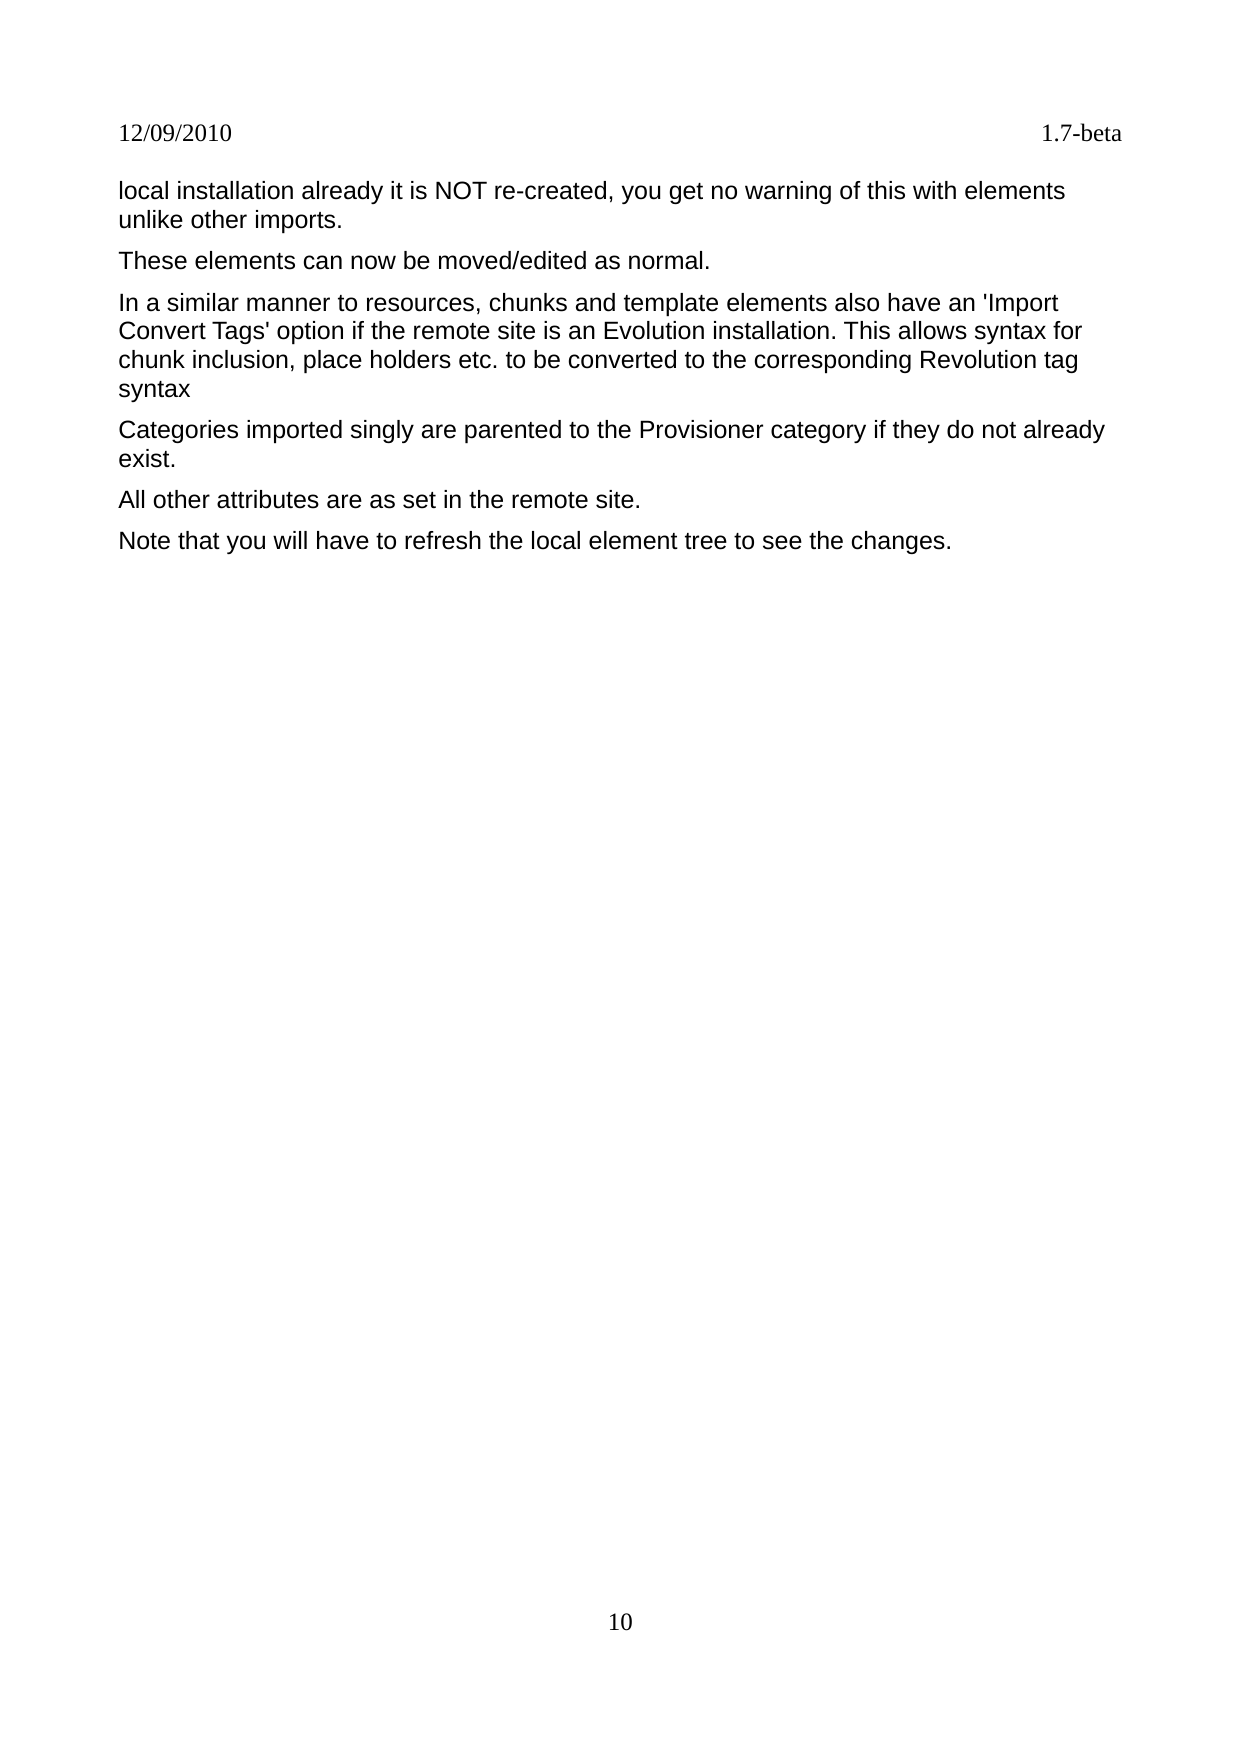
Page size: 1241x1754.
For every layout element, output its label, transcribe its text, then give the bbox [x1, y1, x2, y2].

text Categories imported singly are parented to the Provisioner category if they do not already exist. [118, 415, 1122, 473]
text These elements can now be moved/edited as normal. [118, 246, 1122, 275]
text local installation already it is NOT re-created, you get no warning of this with elements unlike other imports. [118, 176, 1122, 234]
text All other attributes are as set in the remote site. [118, 485, 1122, 514]
text In a similar manner to resources, chunks and template elements also have an 'Import Convert Tags' option if the remote site is an Evolution installation. This allows syntax for chunk inclusion, place holders etc. to be converted to the corresponding Revolution tag syntax [118, 288, 1122, 403]
text Note that you will have to refresh the local element tree to see the changes. [118, 526, 1122, 555]
